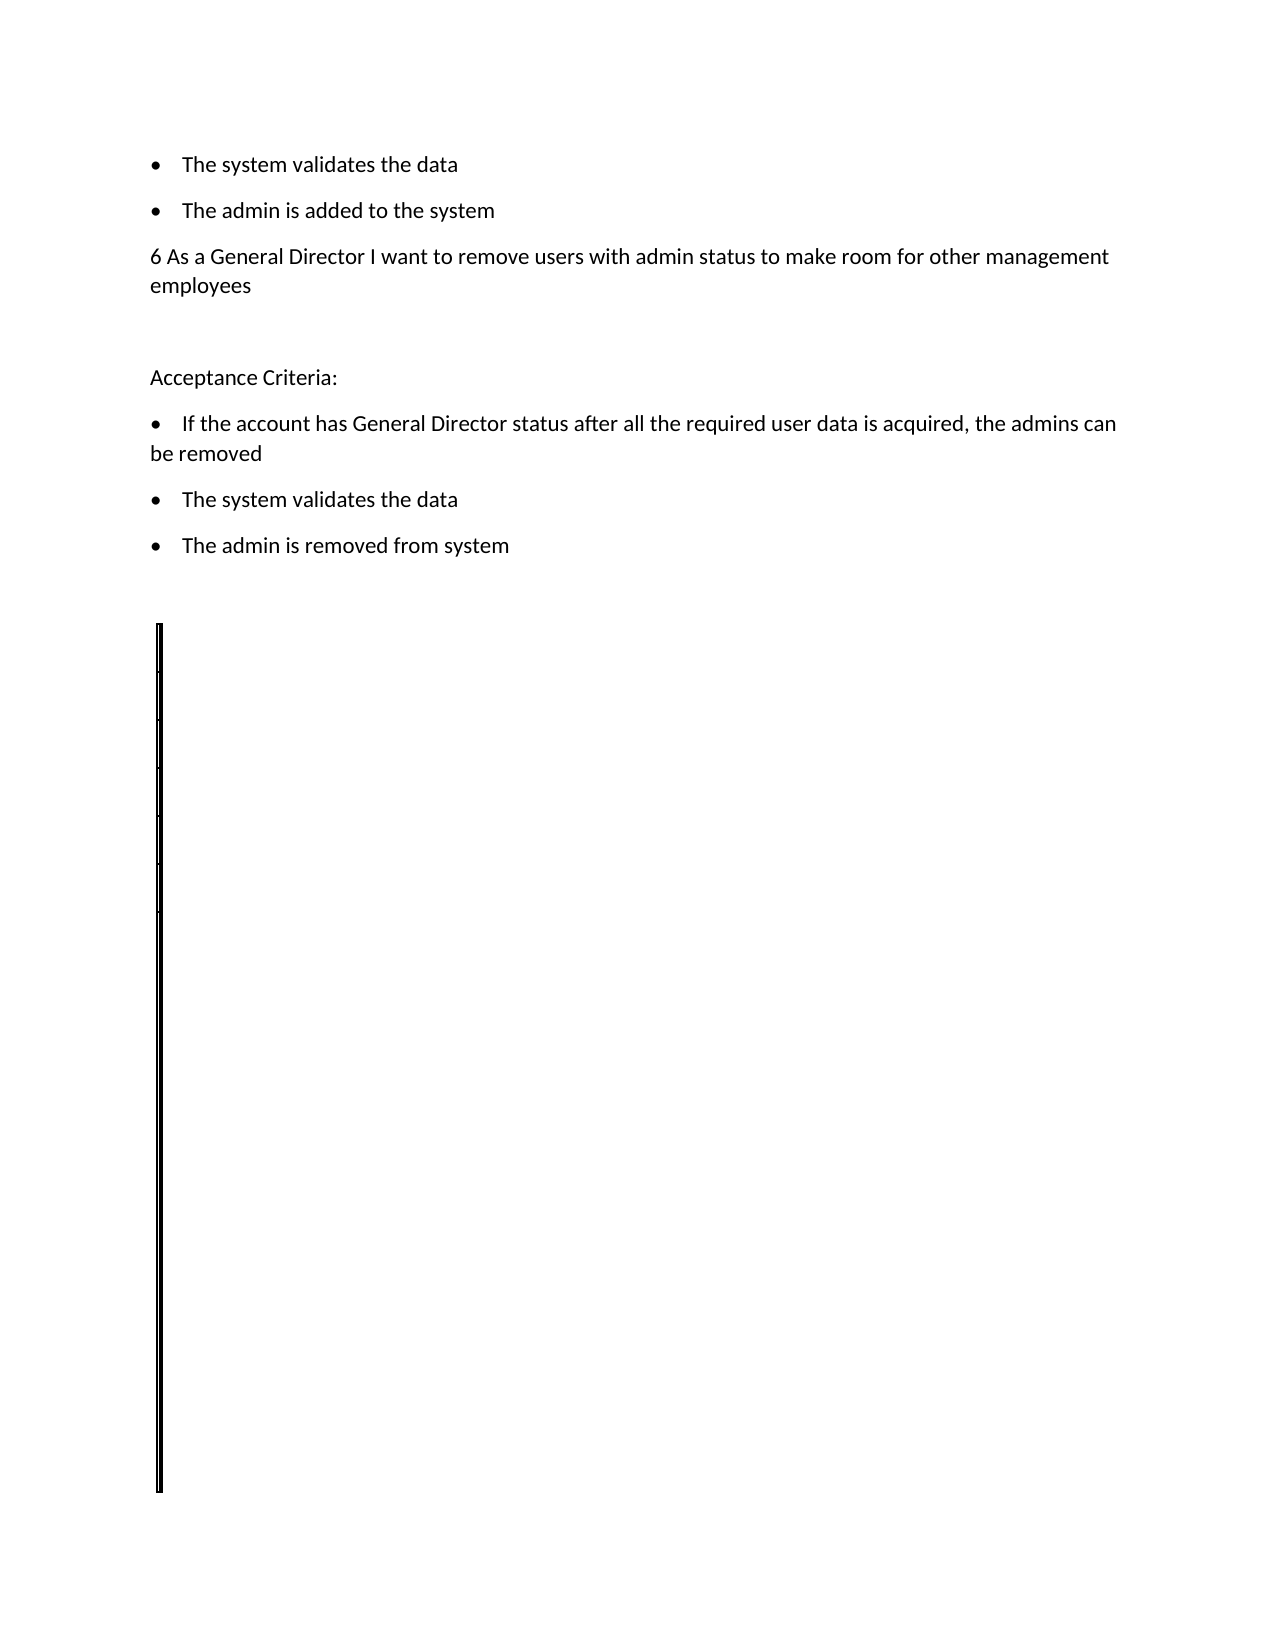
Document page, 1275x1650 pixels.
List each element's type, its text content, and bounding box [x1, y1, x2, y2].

text • The admin is added to the system [150, 196, 1125, 224]
text • If the account has General Director status after all the required user data is acquired, the admins can be removed [150, 409, 1125, 467]
text 6 As a General Director I want to remove users with admin status to make room for other management employees [150, 242, 1125, 299]
text Acceptance Criteria: [150, 363, 1125, 392]
text • The system validates the data [150, 150, 1125, 178]
text • The system validates the data [150, 485, 1125, 513]
text • The admin is removed from system [150, 531, 1125, 559]
